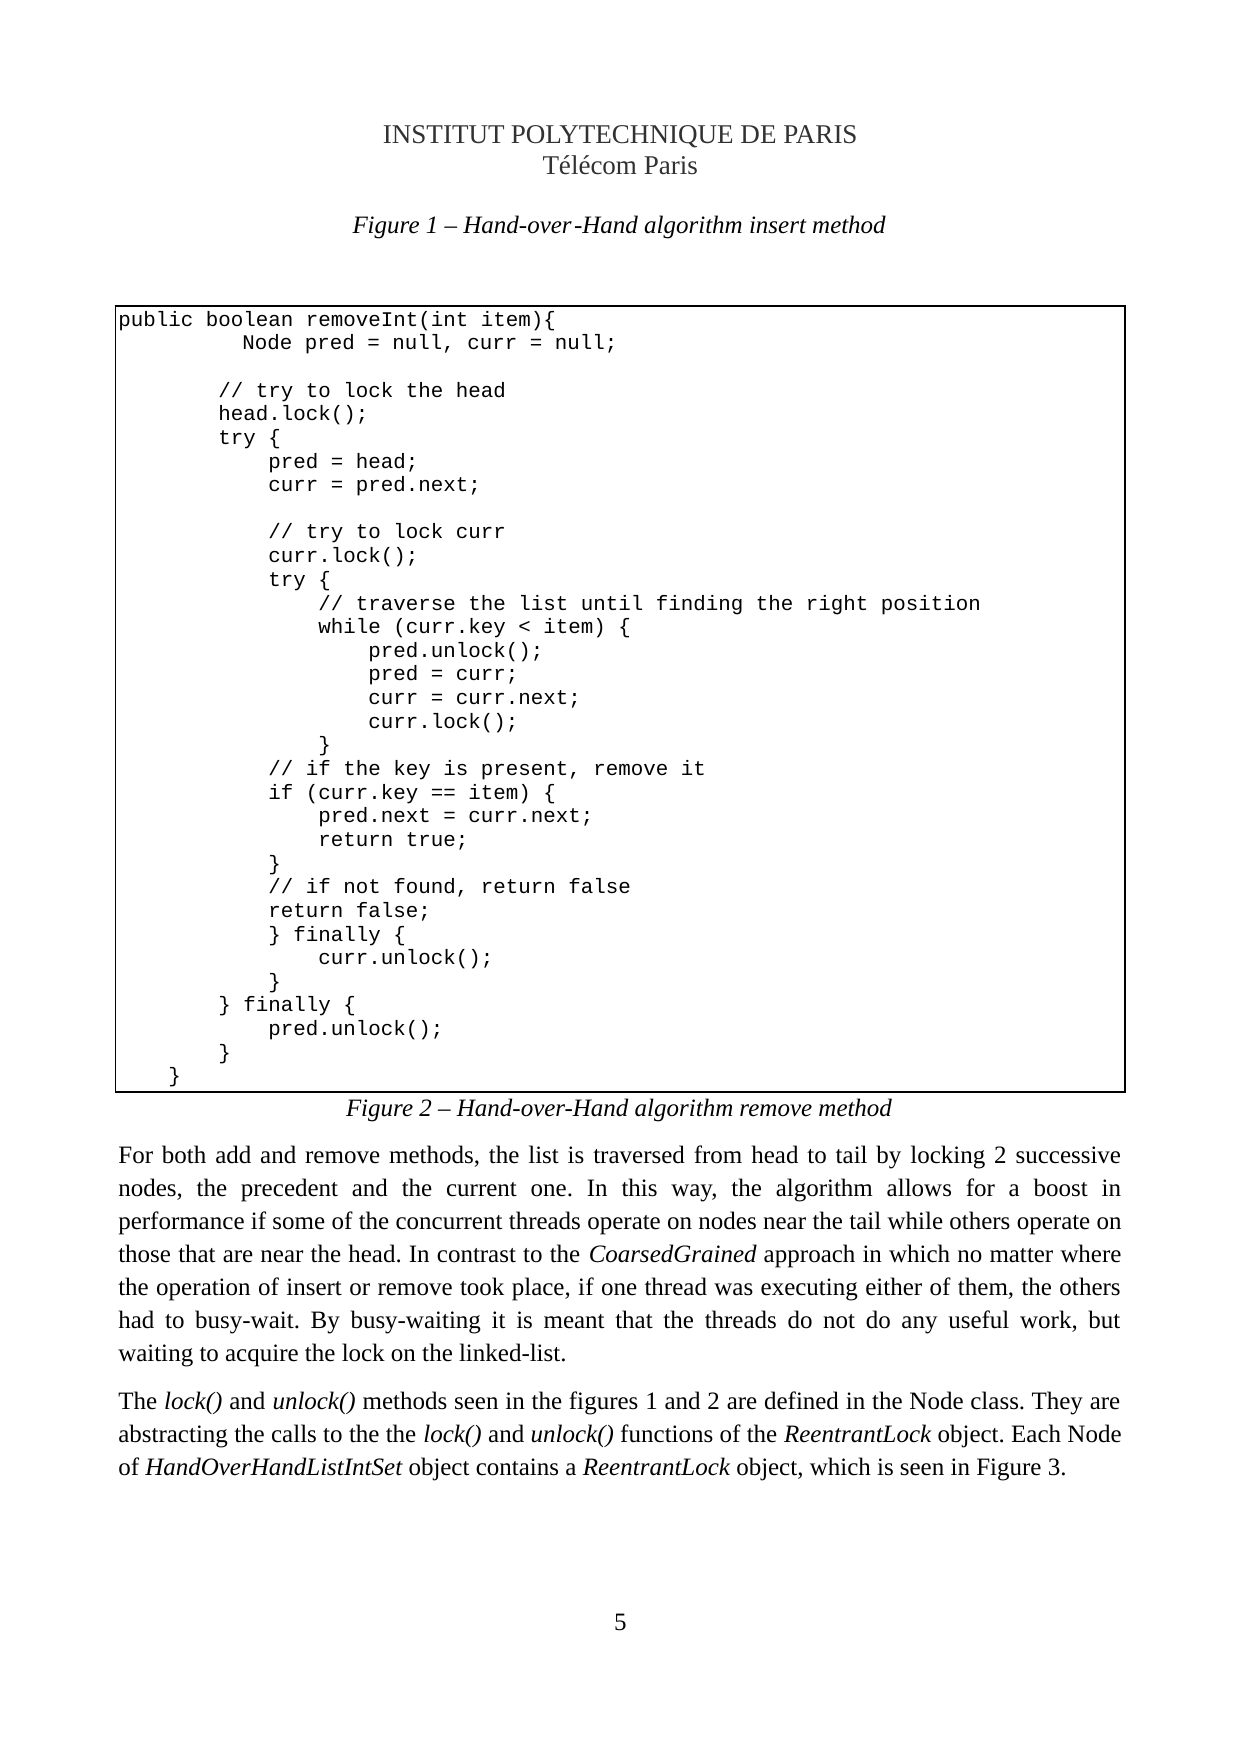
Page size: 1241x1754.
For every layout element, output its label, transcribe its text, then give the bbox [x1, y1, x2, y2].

text } finally { [118, 994, 1122, 1018]
text head.lock(); [118, 403, 1122, 427]
text curr = curr.next; [118, 687, 1122, 711]
text Figure 1 – Hand-over -Hand algorithm insert method [118, 210, 1122, 239]
text pred.unlock(); [118, 1018, 1122, 1042]
text return false; [118, 900, 1122, 923]
text curr.unlock(); [118, 947, 1122, 971]
text curr.lock(); [118, 545, 1122, 569]
text while (curr.key < item) { [118, 616, 1122, 640]
text try { [118, 569, 1122, 592]
text try { [118, 427, 1122, 451]
text } [116, 1062, 1124, 1091]
text curr.lock(); [118, 711, 1122, 734]
text } [118, 1042, 1122, 1062]
text } [118, 853, 1122, 876]
text curr = pred.next; [118, 474, 1122, 498]
text // traverse the list until finding the right position [118, 592, 1122, 616]
list Figure 2 – Hand-over-Hand algorithm remove method [118, 1093, 1122, 1121]
text if (curr.key == item) { [118, 782, 1122, 805]
text return true; [118, 829, 1122, 853]
list The lock() and unlock() methods seen in the figures 1 and 2 are defined in the Node class. They are abstracting the calls to the the lock() and unlock() functions of the ReentrantLock object. Each Node of HandOverHandListIntSet object contains a ReentrantLock object, which is seen in Figure 3. [118, 1386, 1122, 1481]
text pred = head; [118, 451, 1122, 474]
text public boolean removeInt(int item){ [116, 307, 1124, 332]
text // if not found, return false [118, 876, 1122, 900]
text // try to lock curr [118, 522, 1122, 545]
text } finally { [118, 923, 1122, 947]
text // if the key is present, remove it [118, 758, 1122, 782]
text Node pred = null, curr = null; [118, 332, 1122, 356]
text pred.next = curr.next; [118, 805, 1122, 829]
text pred.unlock(); [118, 640, 1122, 663]
text } [118, 971, 1122, 994]
text For both add and remove methods, the list is traversed from head to tail by locking 2 successive nodes, the precedent and the current one. In this way, the algorithm allows for a boost in performance if some of the concurrent threads operate on nodes near the tail while others operate on those that are near the head. In contrast to the CoarsedGrained approach in which no matter where the operation of insert or remove took place, if one thread was executing either of them, the others had to busy-wait. By busy-waiting it is meant that the threads do not do any useful work, but waiting to acquire the lock on the linked-list. [118, 1140, 1122, 1367]
text // try to lock the head [118, 380, 1122, 403]
text pred = curr; [118, 663, 1122, 687]
text } [118, 734, 1122, 758]
